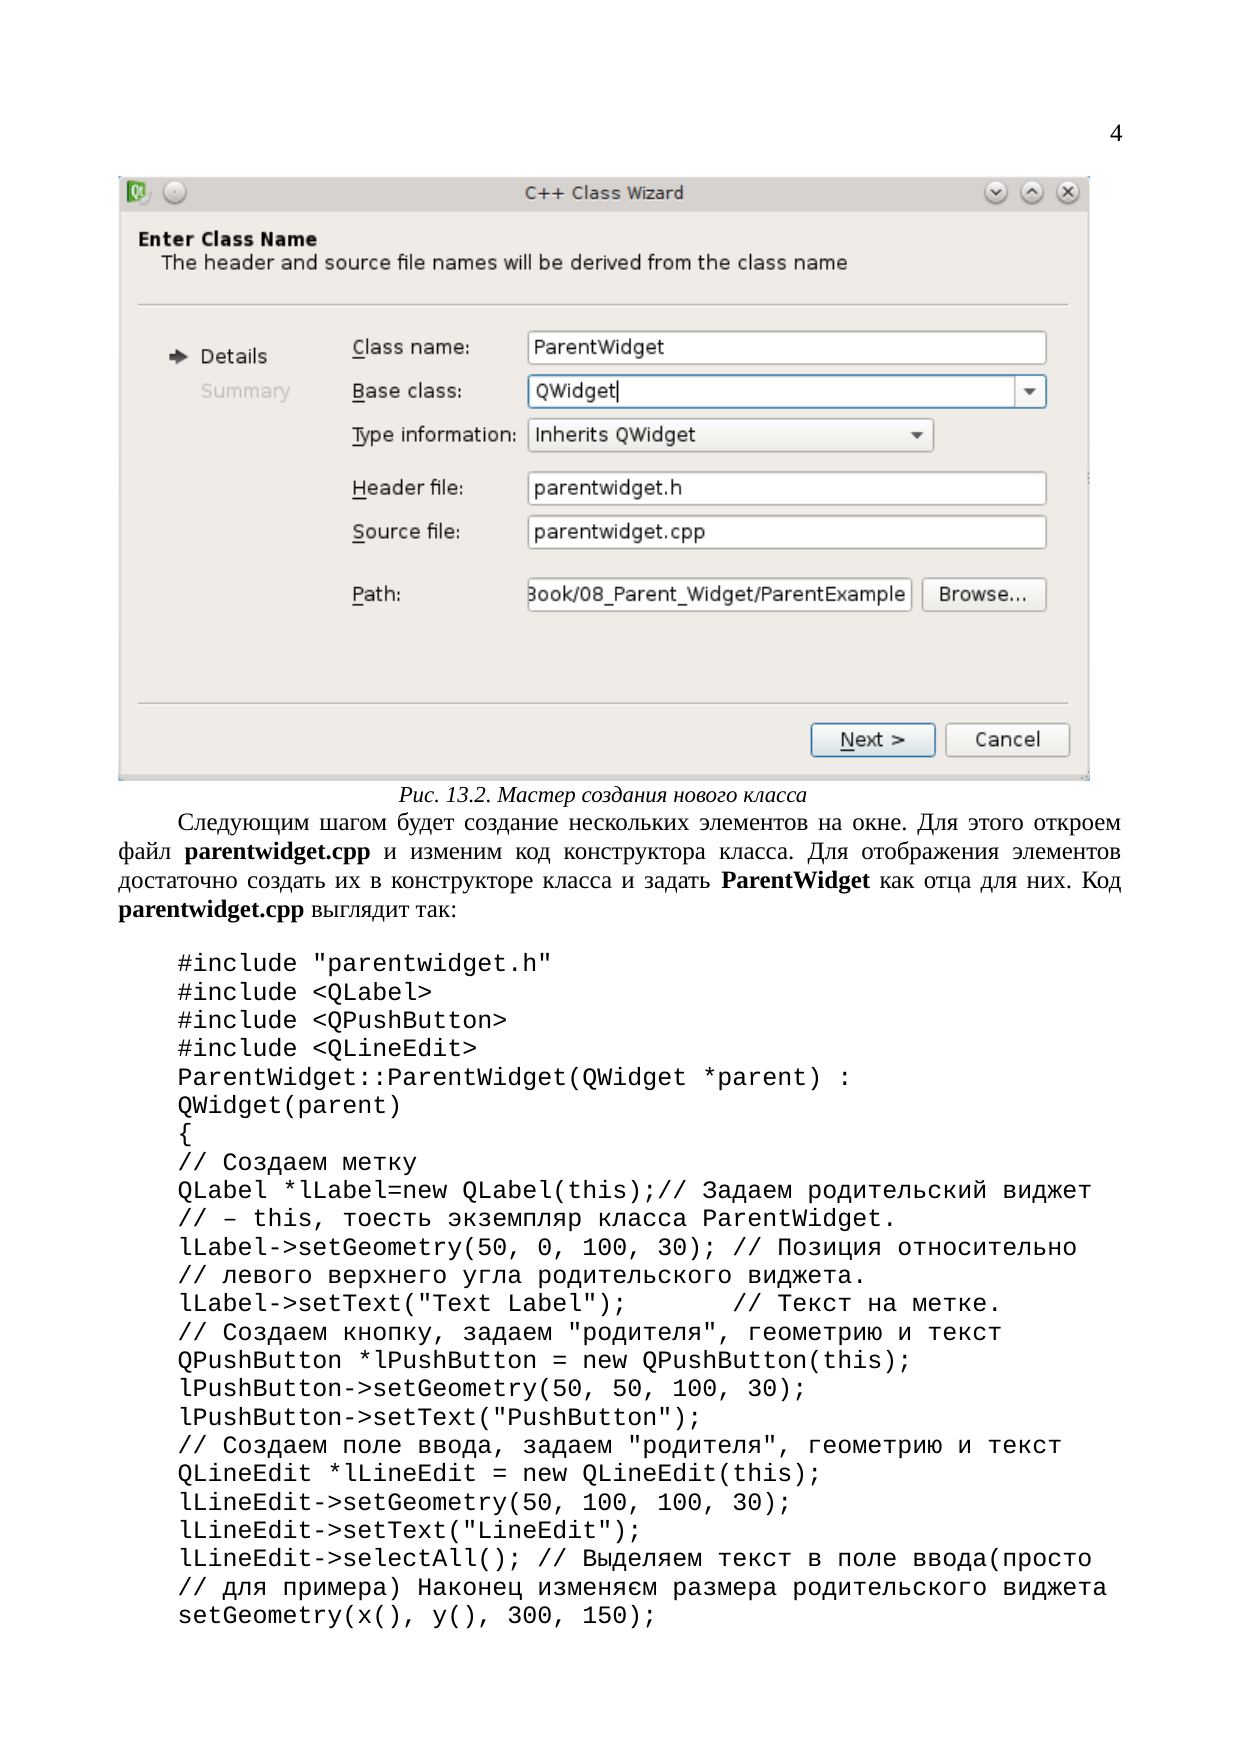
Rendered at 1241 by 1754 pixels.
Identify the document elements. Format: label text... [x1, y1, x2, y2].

text lLabel->setText("Text Label"); // Текст на метке. [177, 1291, 1122, 1319]
text lLabel->setGeometry(50, 0, 100, 30); // Позиция относительно [177, 1234, 1122, 1262]
text #include <QLineEdit> [177, 1036, 1122, 1064]
text #include <QLabel> [177, 979, 1122, 1007]
text lLineEdit->setGeometry(50, 100, 100, 30); [177, 1489, 1122, 1517]
text // Создаем кнопку, задаем "родителя", геометрию и текст [177, 1319, 1122, 1347]
text QLineEdit *lLineEdit = new QLineEdit(this); [177, 1461, 1122, 1489]
text setGeometry(x(), y(), 300, 150); [177, 1602, 1122, 1631]
text #include "parentwidget.h" [177, 951, 1122, 979]
text lLineEdit->selectAll(); // Выделяем текст в поле ввода(просто [177, 1546, 1122, 1574]
text QWidget(parent) [177, 1092, 1122, 1121]
text lLineEdit->setText("LineEdit"); [177, 1517, 1122, 1546]
text Следующим шагом будет создание нескольких элементов на окне. Для этого откроем файл parentwidget.cpp и изменим код конструктора класса. Для отображения элементов достаточно создать их в конструкторе класса и задать ParentWidget как отца для них. Код parentwidget.cpp выглядит так: [118, 807, 1122, 922]
text #include <QPushButton> [177, 1007, 1122, 1036]
text { [177, 1121, 1122, 1149]
text // для примера) Наконец изменяєм размера родительского виджета [177, 1574, 1122, 1602]
text lPushButton->setGeometry(50, 50, 100, 30); [177, 1376, 1122, 1404]
text Рис. 13.2. Мастер создания нового класса [118, 781, 1090, 807]
text QLabel *lLabel=new QLabel(this);// Задаем родительский виджет [177, 1177, 1122, 1206]
text // левого верхнего угла родительского виджета. [177, 1262, 1122, 1291]
text lPushButton->setText("PushButton"); [177, 1404, 1122, 1432]
text QPushButton *lPushButton = new QPushButton(this); [177, 1347, 1122, 1376]
text // Создаем метку [177, 1149, 1122, 1177]
text // Создаем поле ввода, задаем "родителя", геометрию и текст [177, 1432, 1122, 1461]
picture [118, 176, 1090, 781]
text ParentWidget::ParentWidget(QWidget *parent) : [177, 1064, 1122, 1092]
text // – this, тоесть экземпляр класса ParentWidget. [177, 1206, 1122, 1234]
